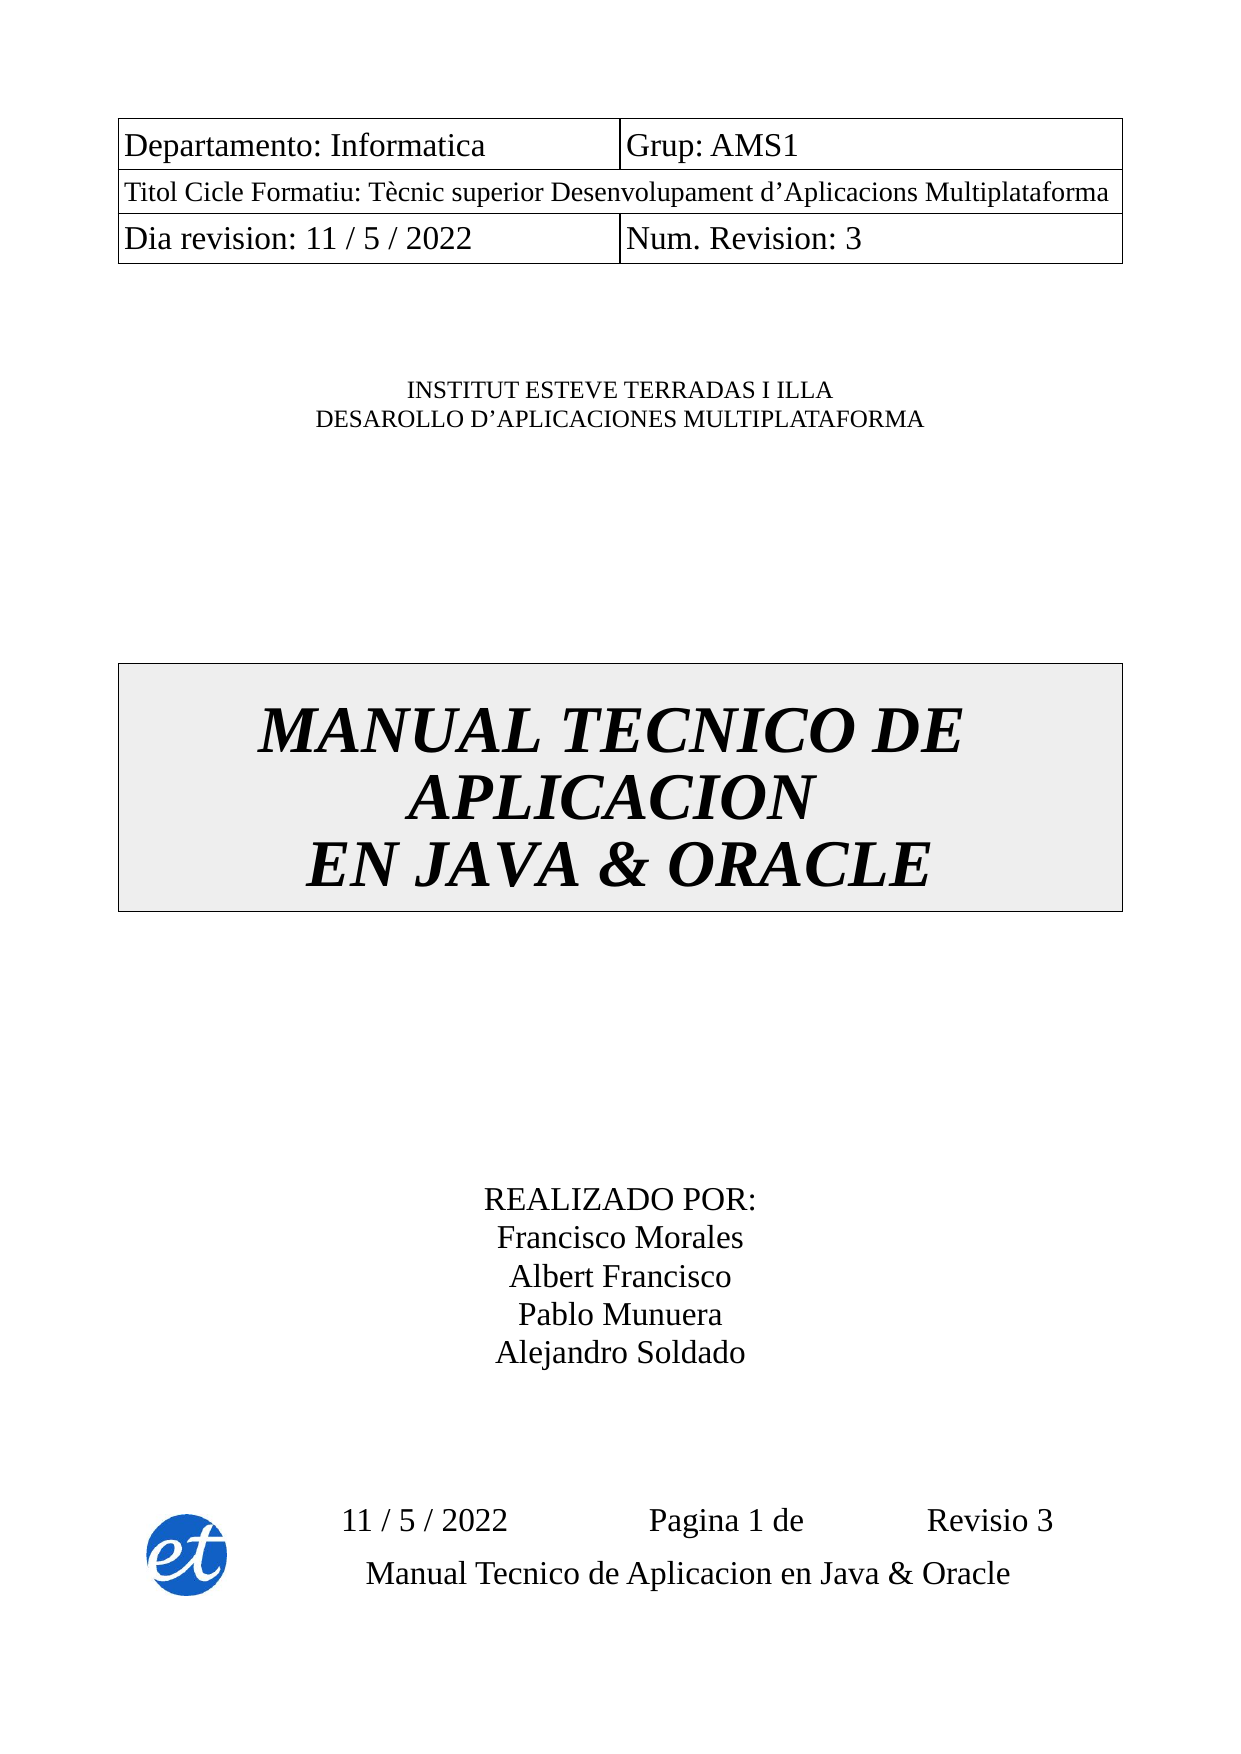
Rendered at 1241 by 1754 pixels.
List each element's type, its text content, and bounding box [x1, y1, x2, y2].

text DESAROLLO D’APLICACIONES MULTIPLATAFORMA [118, 404, 1122, 433]
text INSTITUT ESTEVE TERRADAS I ILLA [118, 376, 1122, 404]
text REALIZADO POR: [118, 1179, 1122, 1218]
picture [146, 1514, 227, 1596]
text Alejandro Soldado [118, 1333, 1122, 1371]
text Francisco Morales Albert Francisco Pablo Munuera [118, 1218, 1122, 1333]
